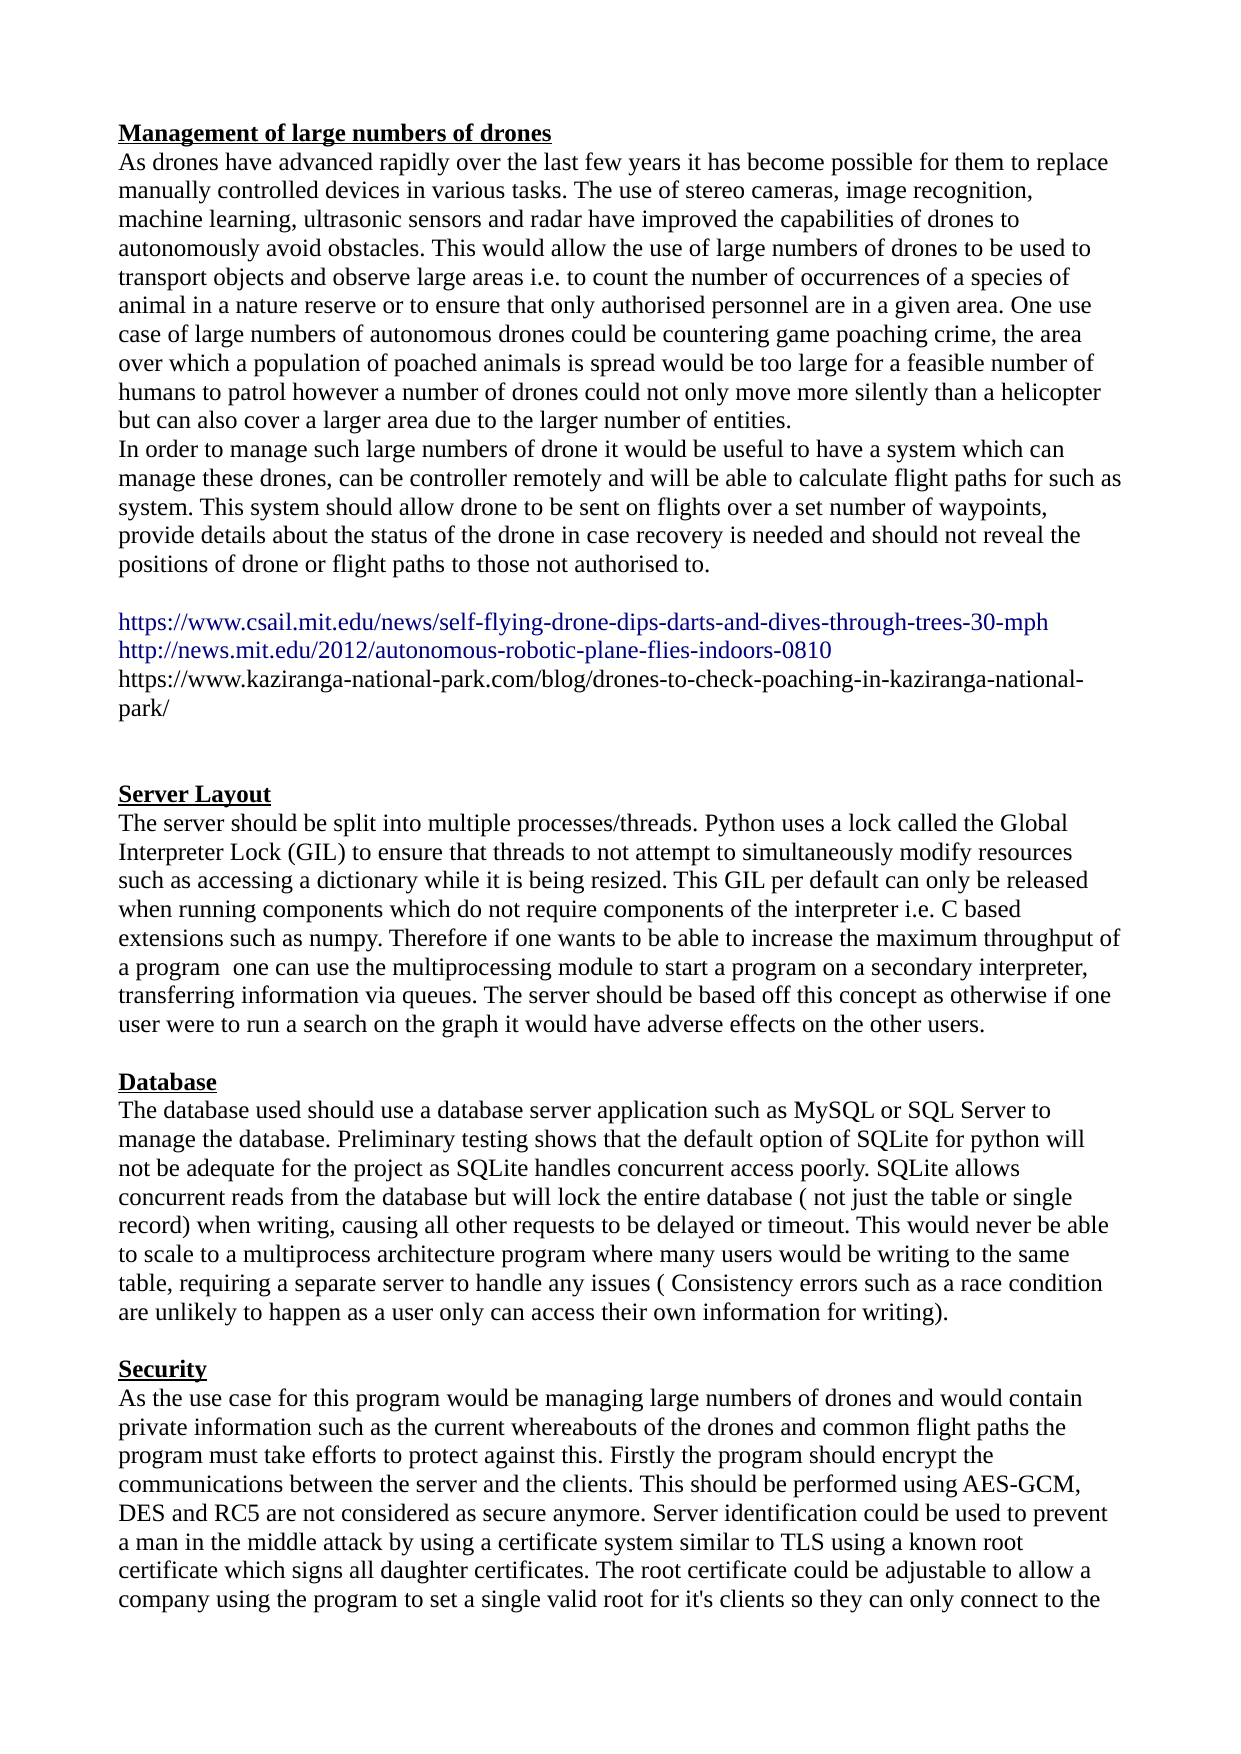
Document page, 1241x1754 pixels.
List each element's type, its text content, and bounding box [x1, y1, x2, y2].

text Database [118, 1067, 1122, 1096]
text Server Layout [118, 779, 1122, 808]
text Security [118, 1354, 1122, 1383]
text In order to manage such large numbers of drone it would be useful to have a system which can manage these drones, can be controller remotely and will be able to calculate flight paths for such as system. This system should allow drone to be sent on flights over a set number of waypoints, provide details about the status of the drone in case recovery is needed and should not reveal the positions of drone or flight paths to those not authorised to. [118, 434, 1122, 578]
text The server should be split into multiple processes/threads. Python uses a lock called the Global Interpreter Lock (GIL) to ensure that threads to not attempt to simultaneously modify resources such as accessing a dictionary while it is being resized. This GIL per default can only be released when running components which do not require components of the interpreter i.e. C based extensions such as numpy. Therefore if one wants to be able to increase the maximum throughput of a program one can use the multiprocessing module to start a program on a secondary interpreter, transferring information via queues. The server should be based off this concept as otherwise if one user were to run a search on the graph it would have adverse effects on the other users. [118, 808, 1122, 1038]
text https://www.kaziranga-national-park.com/blog/drones-to-check-poaching-in-kaziranga-national-park/ [118, 664, 1122, 722]
text http://news.mit.edu/2012/autonomous-robotic-plane-flies-indoors-0810 [118, 636, 1122, 664]
text The database used should use a database server application such as MySQL or SQL Server to manage the database. Preliminary testing shows that the default option of SQLite for python will not be adequate for the project as SQLite handles concurrent access poorly. SQLite allows concurrent reads from the database but will lock the entire database ( not just the table or single record) when writing, causing all other requests to be delayed or timeout. This would never be able to scale to a multiprocess architecture program where many users would be writing to the same table, requiring a separate server to handle any issues ( Consistency errors such as a race condition are unlikely to happen as a user only can access their own information for writing). [118, 1096, 1122, 1326]
text Management of large numbers of drones [118, 118, 1122, 147]
text https://www.csail.mit.edu/news/self-flying-drone-dips-darts-and-dives-through-trees-30-mph [118, 607, 1122, 636]
text As the use case for this program would be managing large numbers of drones and would contain private information such as the current whereabouts of the drones and common flight paths the program must take efforts to protect against this. Firstly the program should encrypt the communications between the server and the clients. This should be performed using AES-GCM, DES and RC5 are not considered as secure anymore. Server identification could be used to prevent a man in the middle attack by using a certificate system similar to TLS using a known root certificate which signs all daughter certificates. The root certificate could be adjustable to allow a company using the program to set a single valid root for it's clients so they can only connect to the [118, 1383, 1122, 1613]
text As drones have advanced rapidly over the last few years it has become possible for them to replace manually controlled devices in various tasks. The use of stereo cameras, image recognition, machine learning, ultrasonic sensors and radar have improved the capabilities of drones to autonomously avoid obstacles. This would allow the use of large numbers of drones to be used to transport objects and observe large areas i.e. to count the number of occurrences of a species of animal in a nature reserve or to ensure that only authorised personnel are in a given area. One use case of large numbers of autonomous drones could be countering game poaching crime, the area over which a population of poached animals is spread would be too large for a feasible number of humans to patrol however a number of drones could not only move more silently than a helicopter but can also cover a larger area due to the larger number of entities. [118, 147, 1122, 434]
